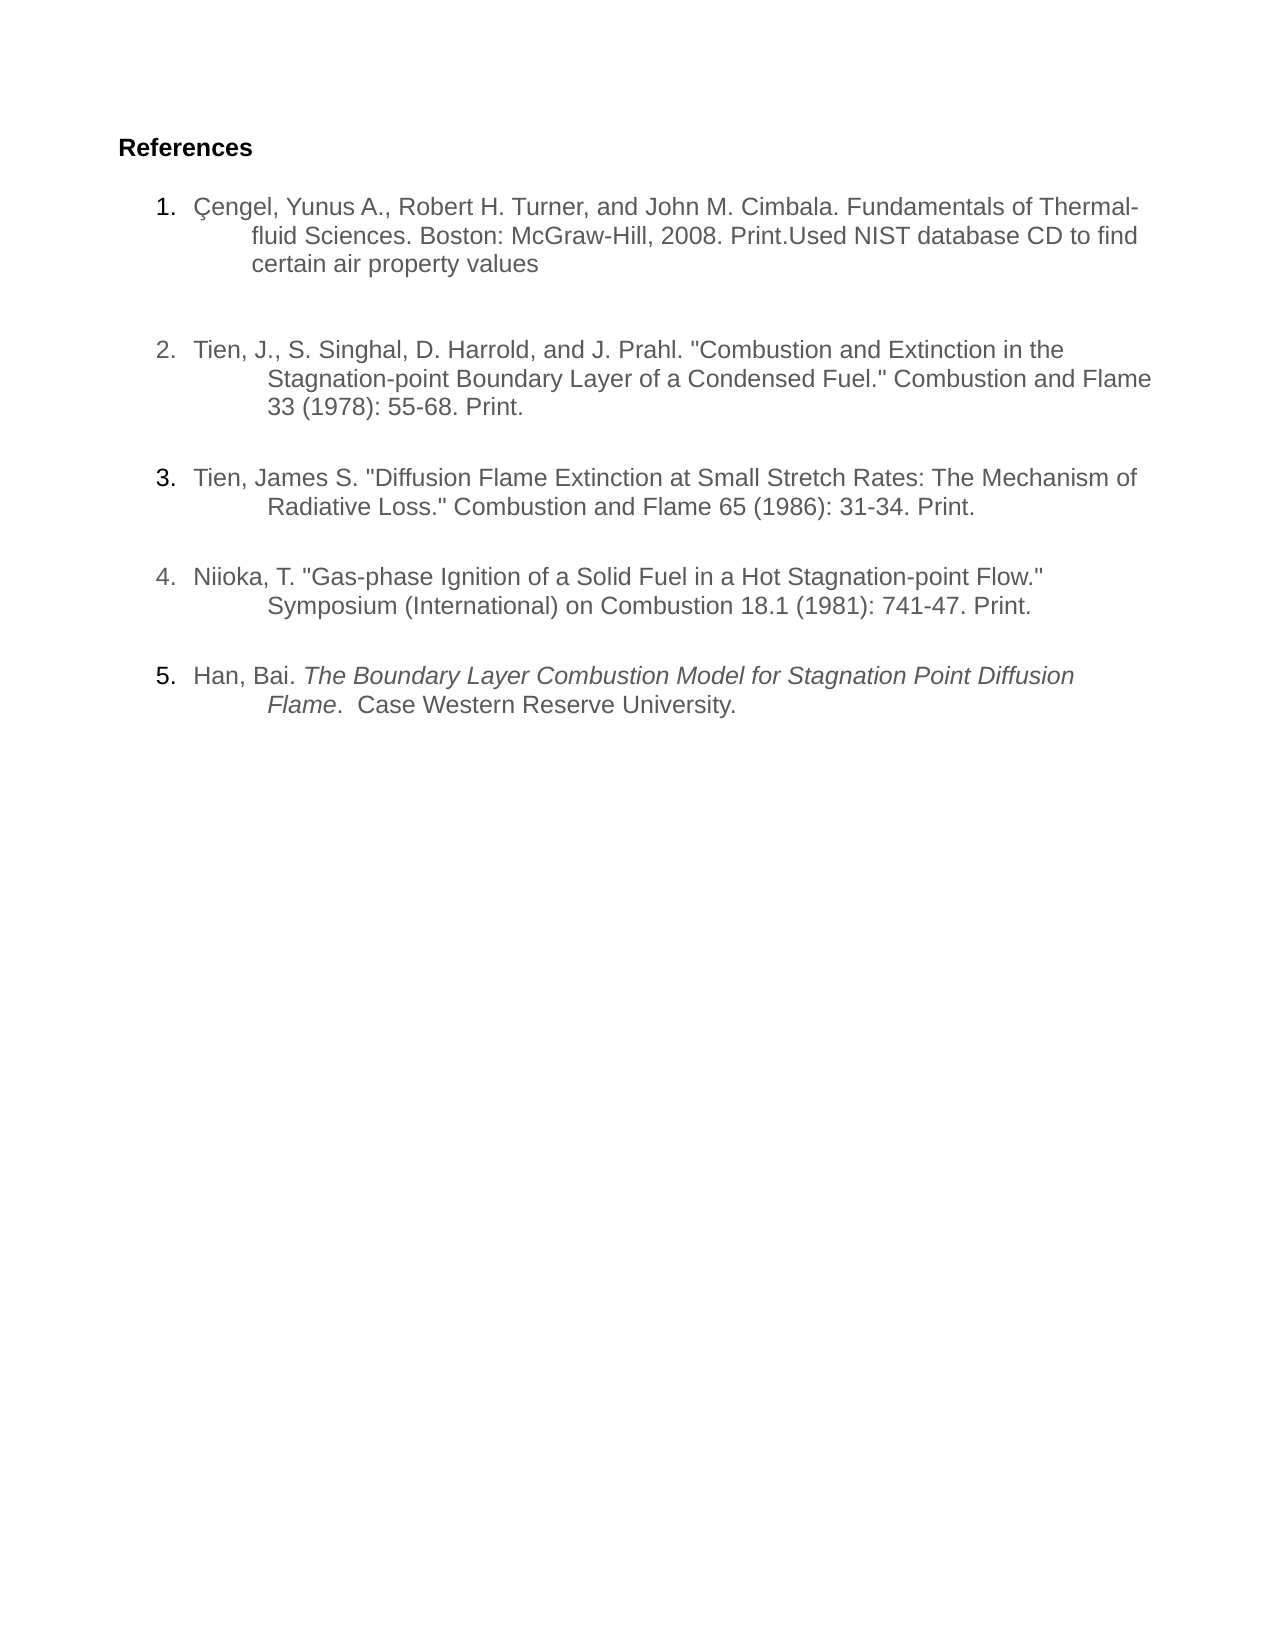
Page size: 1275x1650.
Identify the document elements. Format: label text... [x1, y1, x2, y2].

list Tien, James S. "Diffusion Flame Extinction at Small Stretch Rates: The Mechanism of Radiative Loss." Combustion and Flame 65 (1986): 31-34. Print. [156, 463, 1157, 520]
list Tien, J., S. Singhal, D. Harrold, and J. Prahl. "Combustion and Extinction in the Stagnation-point Boundary Layer of a Condensed Fuel." Combustion and Flame 33 (1978): 55-68. Print. [156, 335, 1157, 421]
list Niioka, T. "Gas-phase Ignition of a Solid Fuel in a Hot Stagnation-point Flow." Symposium (International) on Combustion 18.1 (1981): 741-47. Print. [156, 562, 1157, 619]
list Han, Bai. The Boundary Layer Combustion Model for Stagnation Point Diffusion Flame. Case Western Reserve University. [156, 661, 1157, 718]
text References [118, 133, 1157, 162]
list Çengel, Yunus A., Robert H. Turner, and John M. Cimbala. Fundamentals of Thermal- fluid Sciences. Boston: McGraw-Hill, 2008. Print.Used NIST database CD to find certain air property values [156, 192, 1157, 278]
